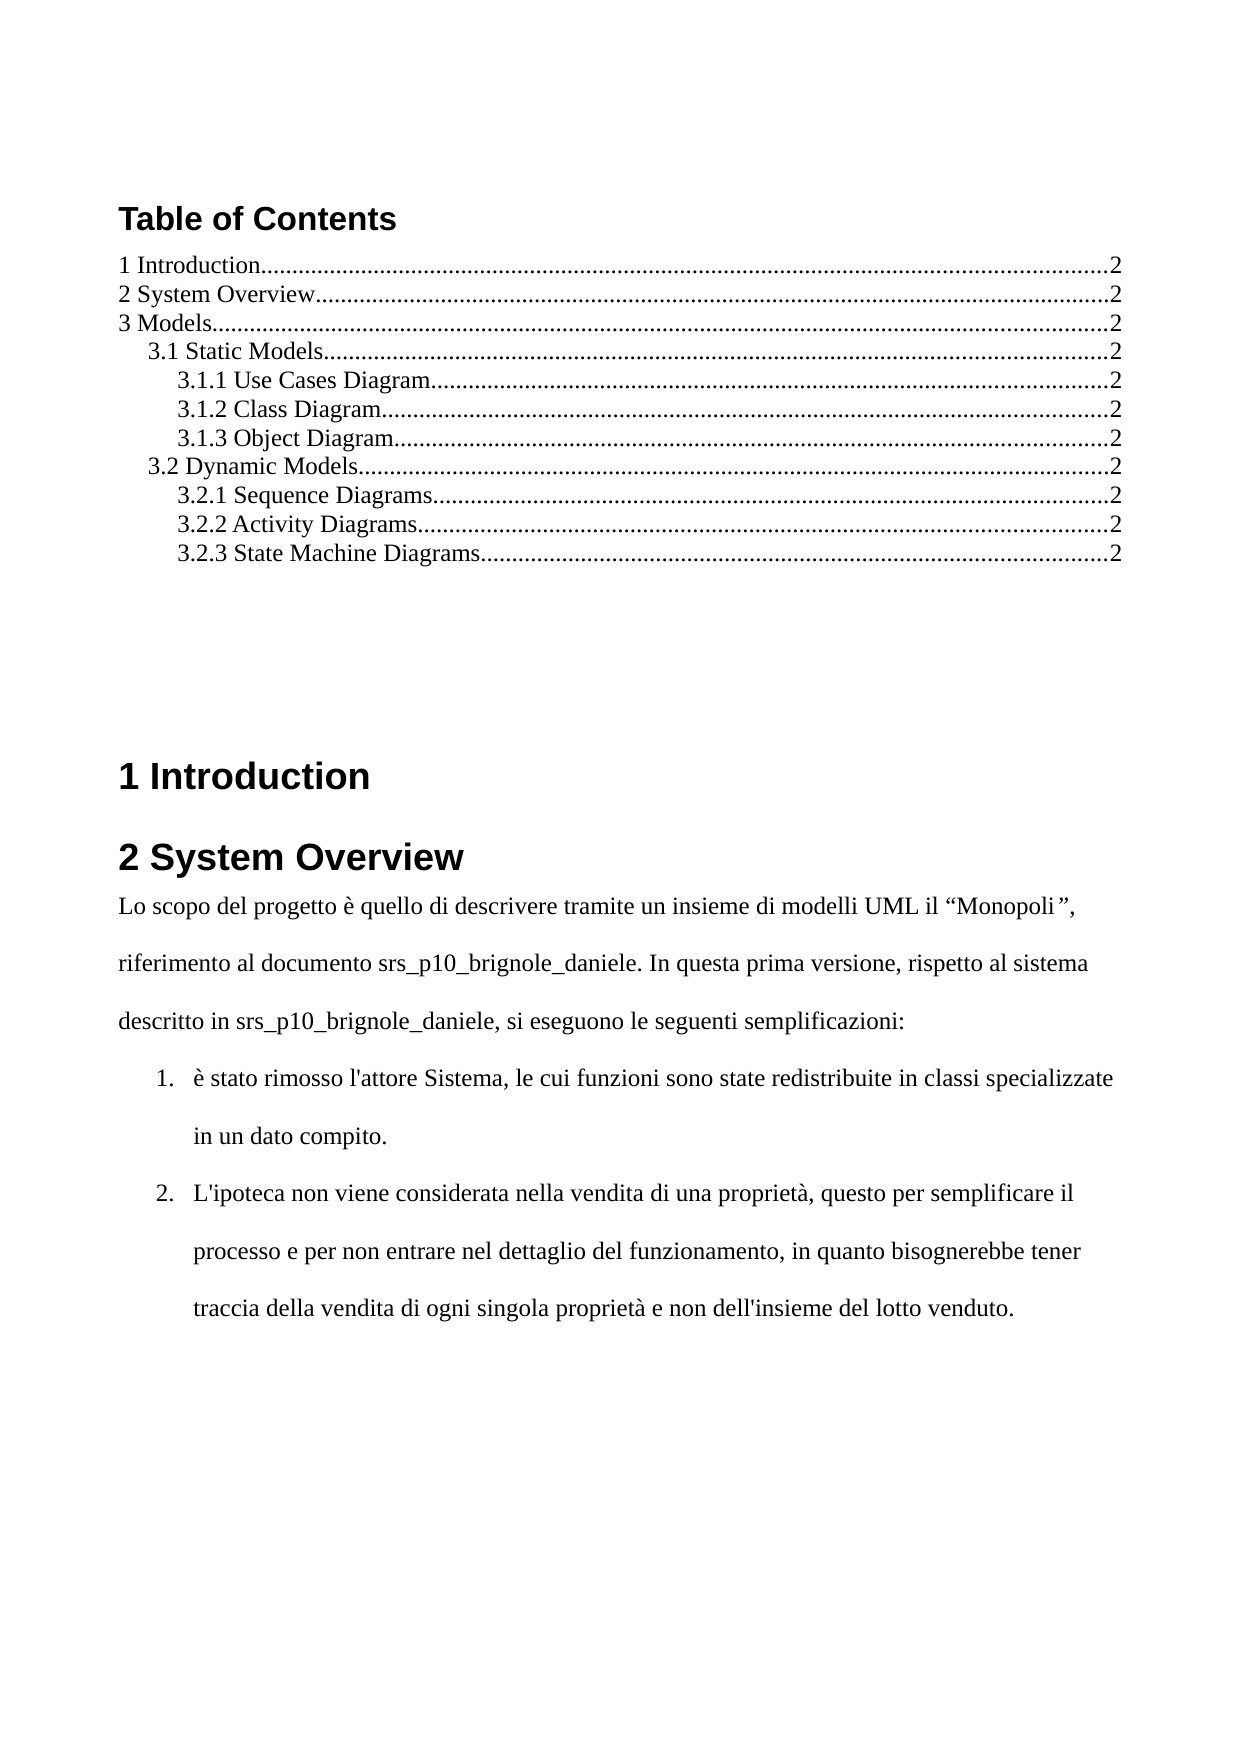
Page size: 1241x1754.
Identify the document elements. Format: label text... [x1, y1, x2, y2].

text 3 Models 2 [118, 308, 1122, 336]
text 1 Introduction 2 [118, 250, 1122, 279]
text 3.1.3 Object Diagram 2 [177, 423, 1122, 451]
list L'ipoteca non viene considerata nella vendita di una proprietà, questo per semplificare il processo e per non entrare nel dettaglio del funzionamento, in quanto bisognerebbe tener traccia della vendita di ogni singola proprietà e non dell'insieme del lotto venduto. [156, 1178, 1122, 1322]
text 3.2.1 Sequence Diagrams 2 [177, 480, 1122, 509]
subtitle 1 Introduction [118, 754, 1122, 797]
text 3.2.2 Activity Diagrams 2 [177, 509, 1122, 538]
text 3.1 Static Models 2 [148, 336, 1122, 365]
subtitle Table of Contents [118, 199, 1122, 238]
text 2 System Overview 2 [118, 279, 1122, 308]
text 3.2.3 State Machine Diagrams 2 [177, 538, 1122, 566]
text Lo scopo del progetto è quello di descrivere tramite un insieme di modelli UML il “Monopoli”, riferimento al documento srs_p10_brignole_daniele. In questa prima versione, rispetto al sistema descritto in srs_p10_brignole_daniele, si eseguono le seguenti semplificazioni: [118, 891, 1122, 1035]
text 3.1.2 Class Diagram 2 [177, 394, 1122, 423]
list è stato rimosso l'attore Sistema, le cui funzioni sono state redistribuite in classi specializzate in un dato compito. [156, 1063, 1122, 1150]
subtitle 2 System Overview [118, 835, 1122, 878]
text 3.1.1 Use Cases Diagram 2 [177, 365, 1122, 394]
text 3.2 Dynamic Models 2 [148, 451, 1122, 480]
